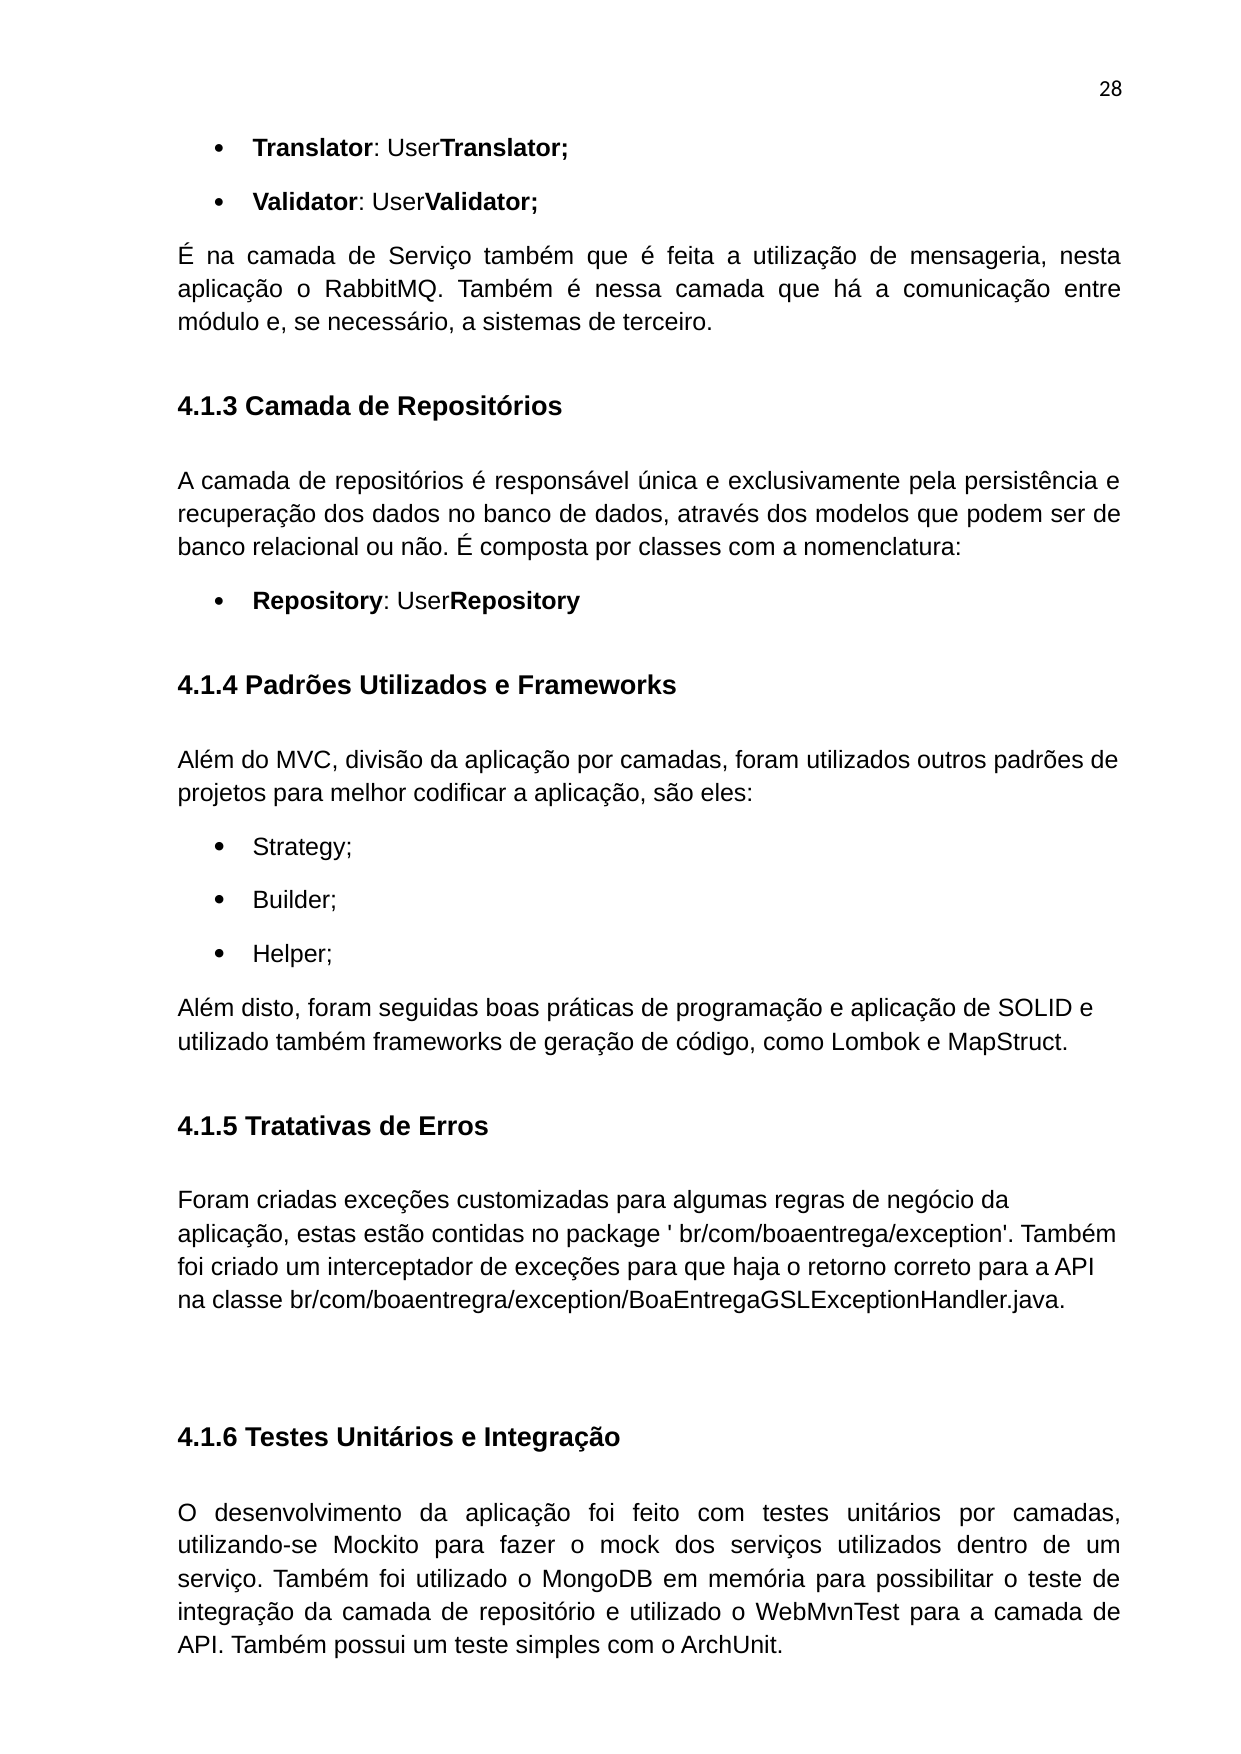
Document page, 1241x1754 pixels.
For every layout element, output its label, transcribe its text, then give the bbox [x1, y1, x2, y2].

list Validator: UserValidator; [215, 187, 1122, 216]
subtitle 4.1.5 Tratativas de Erros [177, 1109, 1122, 1141]
subtitle 4.1.6 Testes Unitários e Integração [177, 1421, 1122, 1453]
list Repository: UserRepository [215, 586, 1122, 614]
text Além do MVC, divisão da aplicação por camadas, foram utilizados outros padrões de projetos para melhor codificar a aplicação, são eles: [177, 745, 1122, 806]
list Builder; [215, 886, 1122, 914]
text Além disto, foram seguidas boas práticas de programação e aplicação de SOLID e utilizado também frameworks de geração de código, como Lombok e MapStruct. [177, 993, 1122, 1055]
subtitle 4.1.4 Padrões Utilizados e Frameworks [177, 669, 1122, 700]
text O desenvolvimento da aplicação foi feito com testes unitários por camadas, utilizando-se Mockito para fazer o mock dos serviços utilizados dentro de um serviço. Também foi utilizado o MongoDB em memória para possibilitar o teste de integração da camada de repositório e utilizado o WebMvnTest para a camada de API. Também possui um teste simples com o ArchUnit. [177, 1497, 1122, 1658]
list Strategy; [215, 832, 1122, 860]
text É na camada de Serviço também que é feita a utilização de mensageria, nesta aplicação o RabbitMQ. Também é nessa camada que há a comunicação entre módulo e, se necessário, a sistemas de terceiro. [177, 241, 1122, 335]
list Translator: UserTranslator; [215, 133, 1122, 162]
list Helper; [215, 939, 1122, 968]
text A camada de repositórios é responsável única e exclusivamente pela persistência e recuperação dos dados no banco de dados, através dos modelos que podem ser de banco relacional ou não. É composta por classes com a nomenclatura: [177, 466, 1122, 561]
text Foram criadas exceções customizadas para algumas regras de negócio da aplicação, estas estão contidas no package ' br/com/boaentrega/exception'. Também foi criado um interceptador de exceções para que haja o retorno correto para a API na classe br/com/boaentregra/exception/BoaEntregaGSLExceptionHandler.java. [177, 1186, 1122, 1313]
subtitle 4.1.3 Camada de Repositórios [177, 390, 1122, 421]
